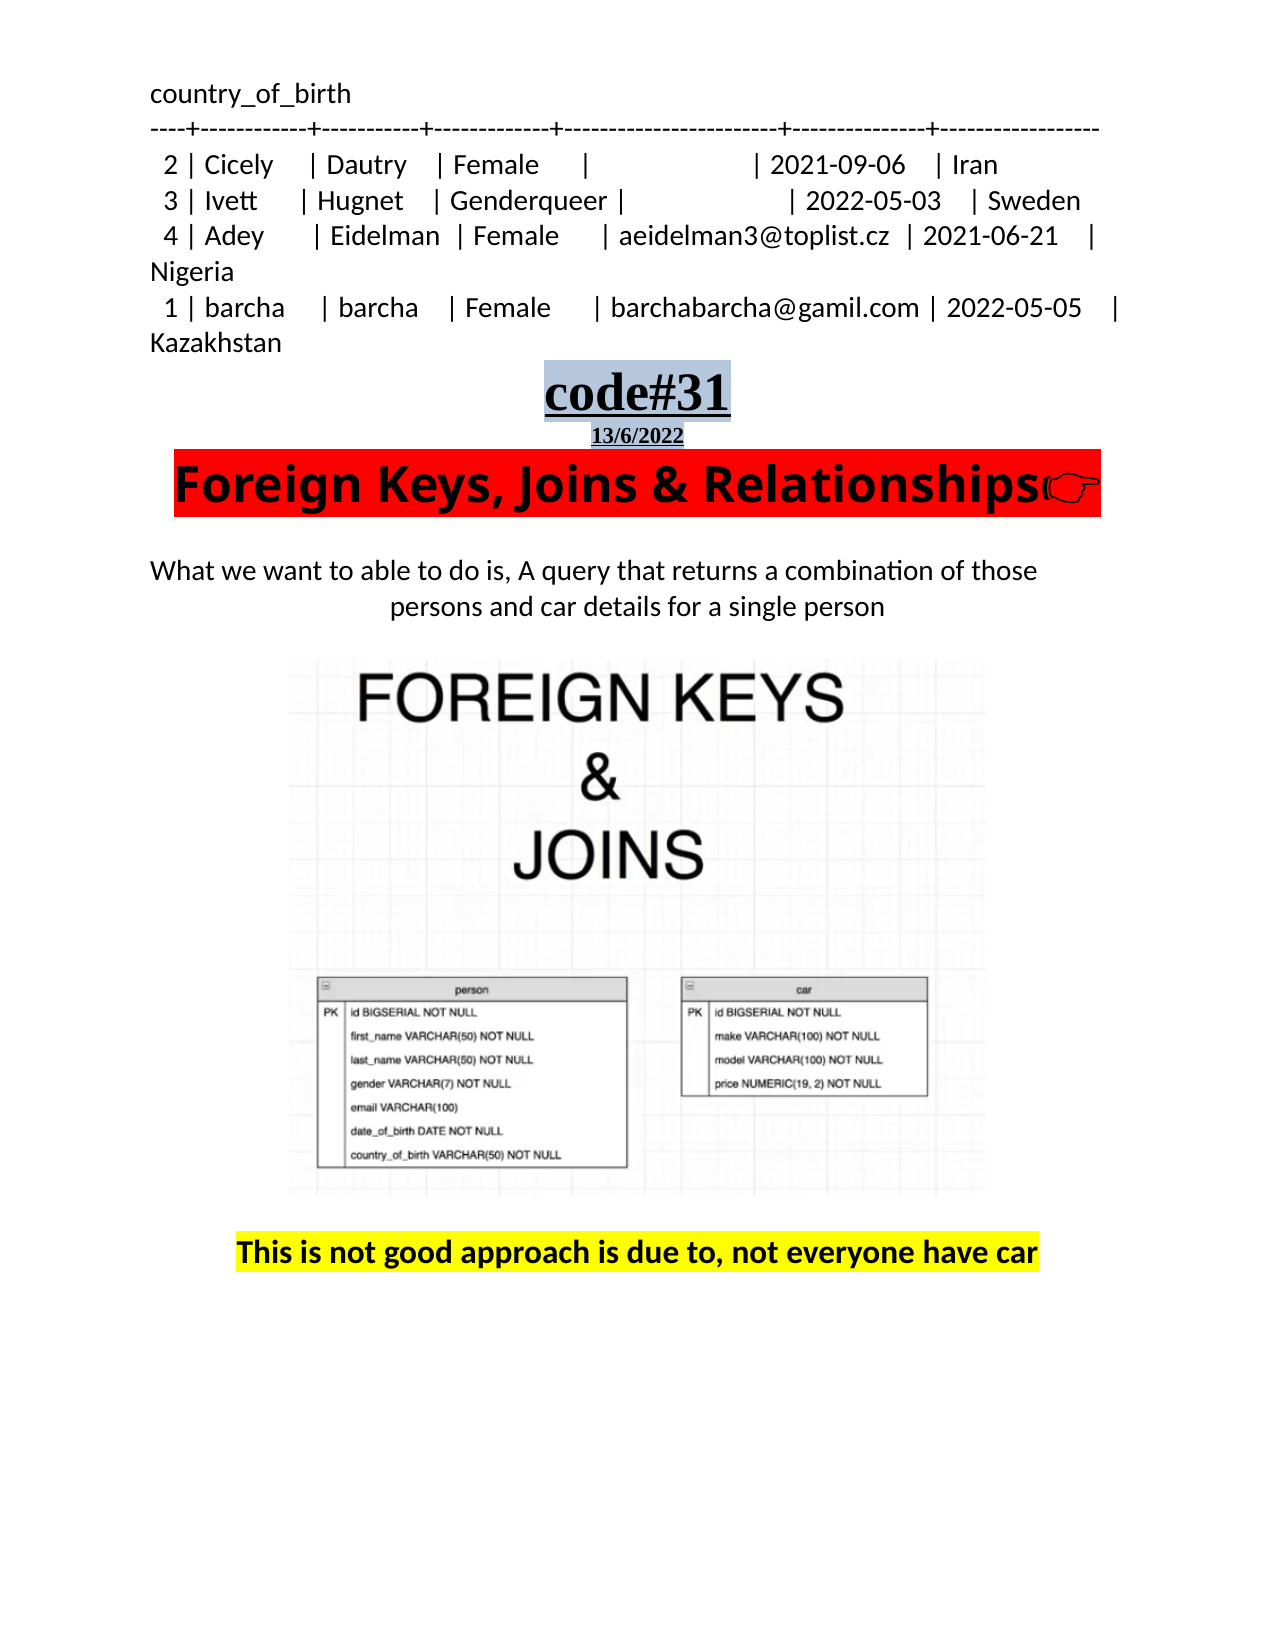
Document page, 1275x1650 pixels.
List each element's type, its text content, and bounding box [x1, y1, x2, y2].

text 2 | Cicely | Dautry | Female | | 2021-09-06 | Iran [150, 146, 1125, 182]
text code#31 [150, 360, 1125, 422]
text This is not good approach is due to, not everyone have car [150, 1231, 1125, 1272]
text 4 | Adey | Eidelman | Female | aeidelman3@toplist.cz | 2021-06-21 | Nigeria [150, 217, 1125, 289]
text 3 | Ivett | Hugnet | Genderqueer | | 2022-05-03 | Sweden [150, 182, 1125, 217]
text persons and car details for a single person [150, 588, 1125, 624]
text Foreign Keys, Joins & Relationships👉 [150, 449, 1125, 517]
text 1 | barcha | barcha | Female | barchabarcha@gamil.com | 2022-05-05 | Kazakhstan [150, 289, 1125, 360]
text ----+------------+-----------+-------------+------------------------+---------------+------------------ [150, 111, 1125, 146]
text What we want to able to do is, A query that returns a combination of those [150, 552, 1125, 588]
text country_of_birth [150, 75, 1125, 111]
text 13/6/2022 [150, 422, 1125, 449]
